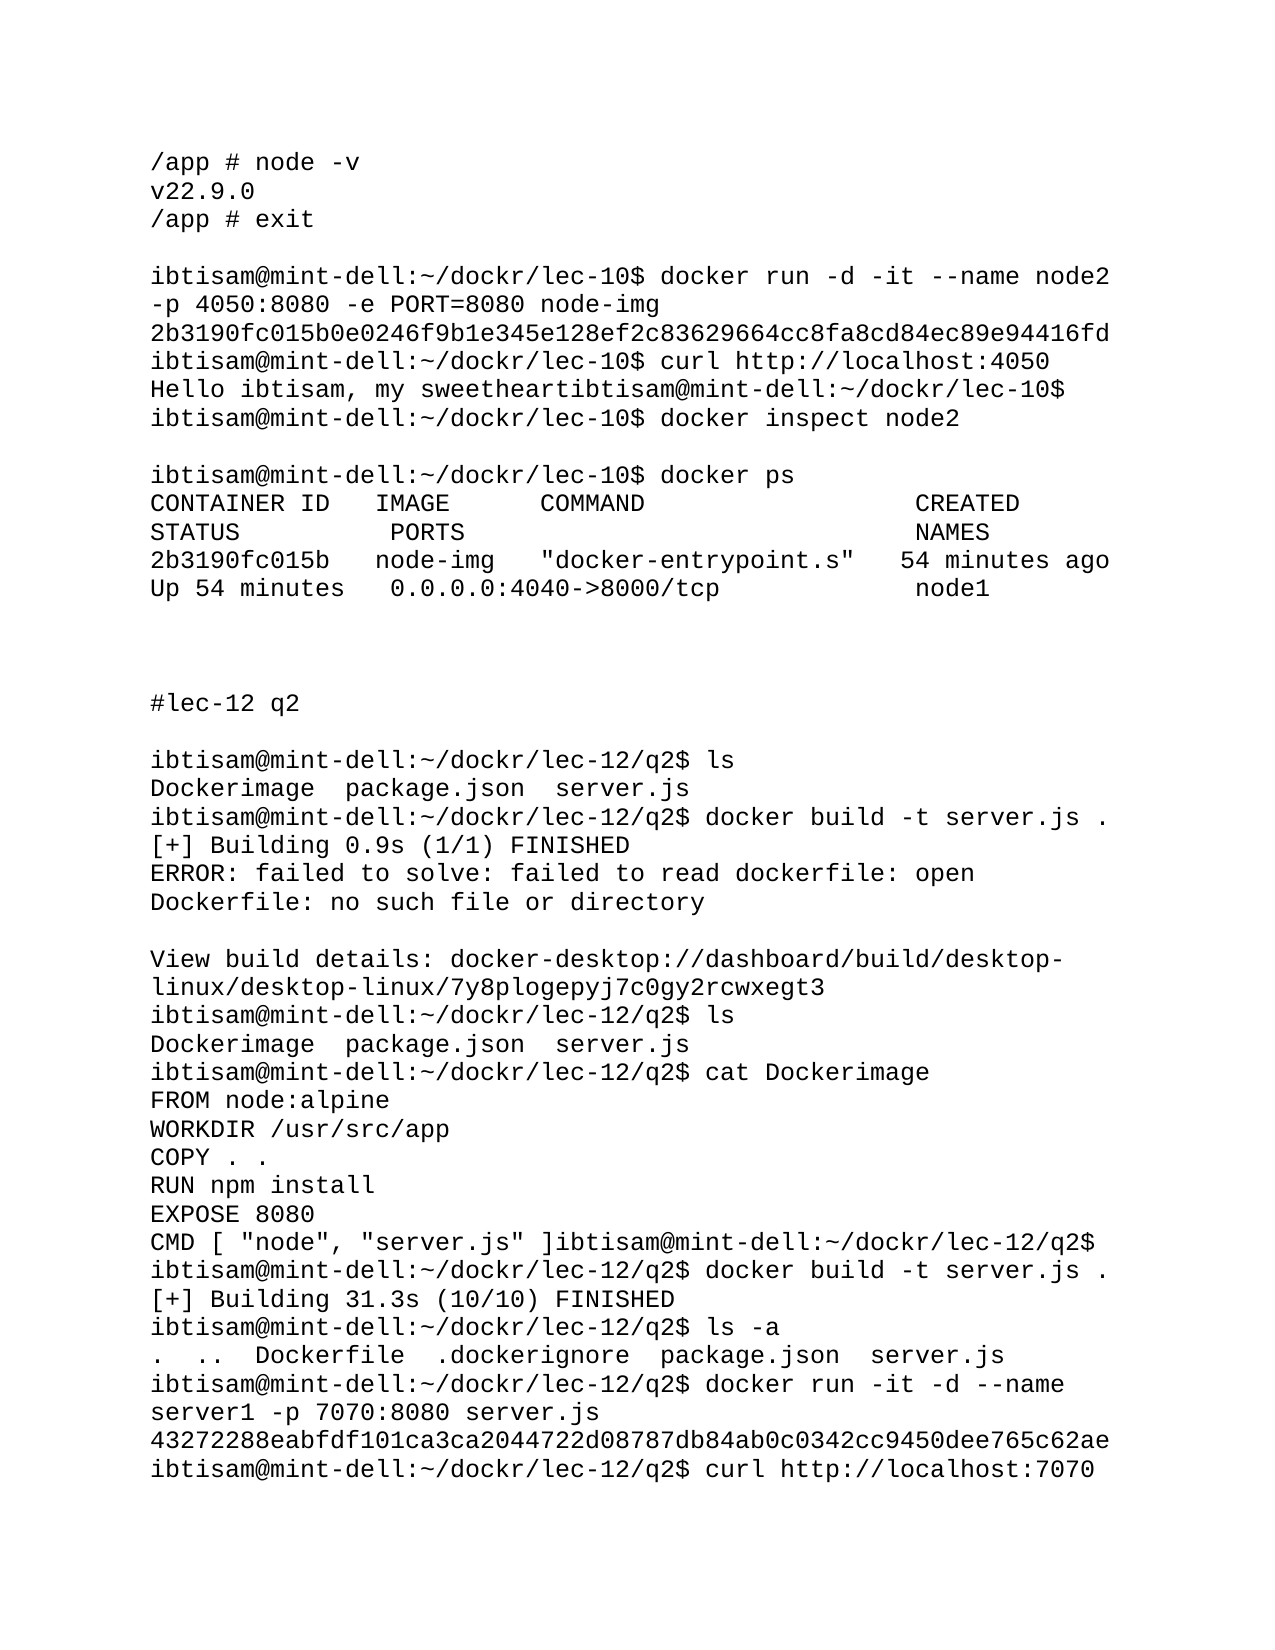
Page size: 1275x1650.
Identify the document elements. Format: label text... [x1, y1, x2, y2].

text ibtisam@mint-dell:~/dockr/lec-12/q2$ docker run -it -d --name server1 -p 7070:8080 server.js [150, 1371, 1125, 1428]
text Hello ibtisam, my sweetheartibtisam@mint-dell:~/dockr/lec-10$ [150, 377, 1125, 405]
text ibtisam@mint-dell:~/dockr/lec-12/q2$ curl http://localhost:7070 [150, 1456, 1125, 1484]
text ibtisam@mint-dell:~/dockr/lec-10$ docker run -d -it --name node2 -p 4050:8080 -e PORT=8080 node-img [150, 264, 1125, 320]
text Dockerimage package.json server.js [150, 1031, 1125, 1059]
text ibtisam@mint-dell:~/dockr/lec-12/q2$ cat Dockerimage [150, 1059, 1125, 1088]
text RUN npm install [150, 1173, 1125, 1201]
text v22.9.0 [150, 178, 1125, 207]
text 2b3190fc015b0e0246f9b1e345e128ef2c83629664cc8fa8cd84ec89e94416fd [150, 320, 1125, 349]
text [+] Building 0.9s (1/1) FINISHED ERROR: failed to solve: failed to read dockerfile: open Dockerfile: no such file or directory [150, 832, 1125, 917]
text Dockerimage package.json server.js [150, 776, 1125, 804]
text COPY . . [150, 1144, 1125, 1173]
text 43272288eabfdf101ca3ca2044722d08787db84ab0c0342cc9450dee765c62ae [150, 1428, 1125, 1456]
text ibtisam@mint-dell:~/dockr/lec-12/q2$ ls [150, 747, 1125, 776]
text ibtisam@mint-dell:~/dockr/lec-12/q2$ docker build -t server.js . [150, 804, 1125, 832]
text /app # exit [150, 207, 1125, 235]
text ibtisam@mint-dell:~/dockr/lec-12/q2$ ls -a [150, 1314, 1125, 1343]
text #lec-12 q2 [150, 690, 1125, 719]
text ibtisam@mint-dell:~/dockr/lec-10$ docker inspect node2 [150, 405, 1125, 434]
text . .. Dockerfile .dockerignore package.json server.js [150, 1343, 1125, 1371]
text ibtisam@mint-dell:~/dockr/lec-12/q2$ ls [150, 1003, 1125, 1031]
text View build details: docker-desktop://dashboard/build/desktop-linux/desktop-linux/7y8plogepyj7c0gy2rcwxegt3 [150, 946, 1125, 1003]
text WORKDIR /usr/src/app [150, 1116, 1125, 1144]
text ibtisam@mint-dell:~/dockr/lec-12/q2$ docker build -t server.js . [150, 1258, 1125, 1286]
text 2b3190fc015b node-img "docker-entrypoint.s" 54 minutes ago Up 54 minutes 0.0.0.0:4040->8000/tcp node1 [150, 547, 1125, 604]
text EXPOSE 8080 [150, 1201, 1125, 1229]
text CONTAINER ID IMAGE COMMAND CREATED STATUS PORTS NAMES [150, 491, 1125, 547]
text CMD [ "node", "server.js" ]ibtisam@mint-dell:~/dockr/lec-12/q2$ [150, 1229, 1125, 1258]
text ibtisam@mint-dell:~/dockr/lec-10$ curl http://localhost:4050 [150, 349, 1125, 377]
text FROM node:alpine [150, 1088, 1125, 1116]
text /app # node -v [150, 150, 1125, 178]
text [+] Building 31.3s (10/10) FINISHED [150, 1286, 1125, 1314]
text ibtisam@mint-dell:~/dockr/lec-10$ docker ps [150, 462, 1125, 491]
